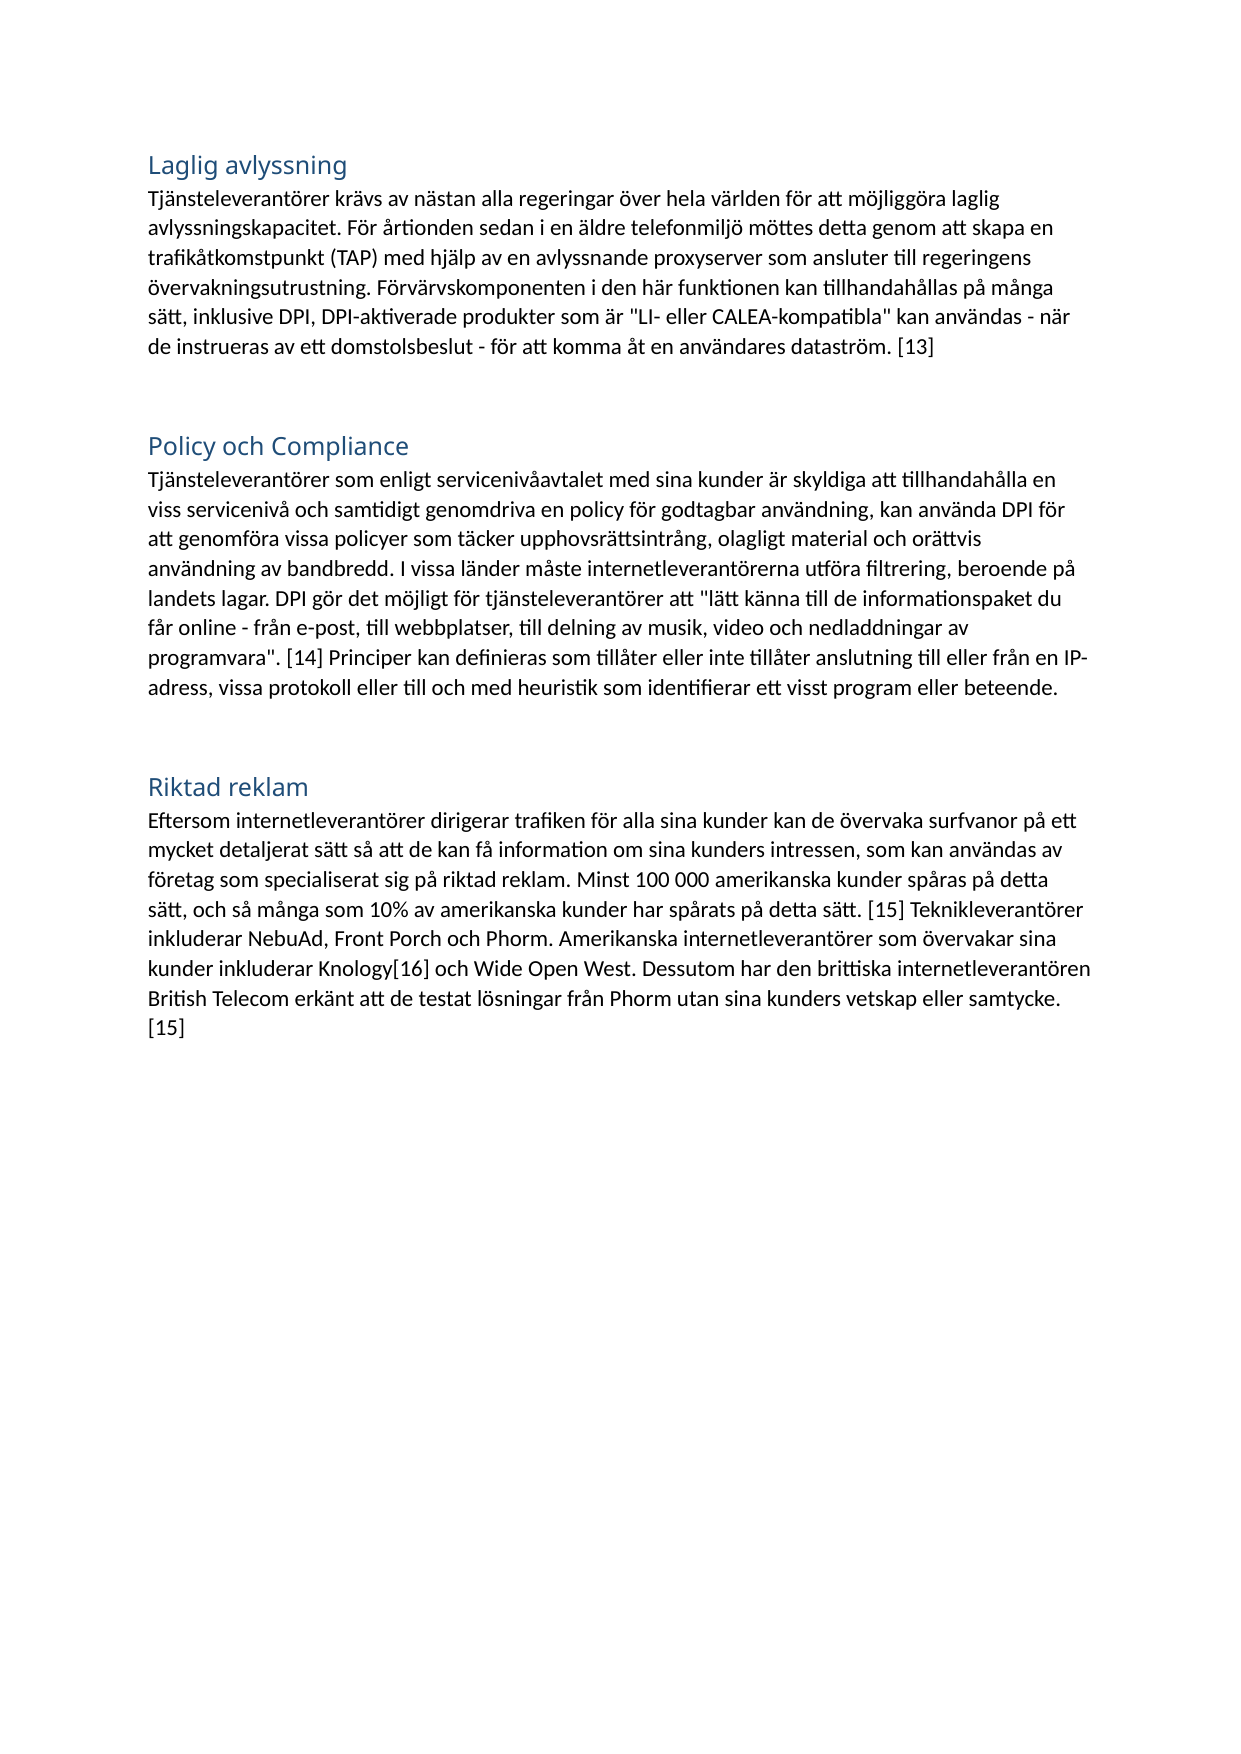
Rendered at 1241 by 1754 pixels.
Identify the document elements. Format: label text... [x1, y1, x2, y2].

text Tjänsteleverantörer krävs av nästan alla regeringar över hela världen för att möjliggöra laglig avlyssningskapacitet. För årtionden sedan i en äldre telefonmiljö möttes detta genom att skapa en trafikåtkomstpunkt (TAP) med hjälp av en avlyssnande proxyserver som ansluter till regeringens övervakningsutrustning. Förvärvskomponenten i den här funktionen kan tillhandahållas på många sätt, inklusive DPI, DPI-aktiverade produkter som är "LI- eller CALEA-kompatibla" kan användas - när de instrueras av ett domstolsbeslut - för att komma åt en användares dataström. [13] [148, 184, 1093, 360]
subtitle Policy och Compliance [148, 429, 1093, 463]
text Eftersom internetleverantörer dirigerar trafiken för alla sina kunder kan de övervaka surfvanor på ett mycket detaljerat sätt så att de kan få information om sina kunders intressen, som kan användas av företag som specialiserat sig på riktad reklam. Minst 100 000 amerikanska kunder spåras på detta sätt, och så många som 10% av amerikanska kunder har spårats på detta sätt. [15] Teknikleverantörer inkluderar NebuAd, Front Porch och Phorm. Amerikanska internetleverantörer som övervakar sina kunder inkluderar Knology[16] och Wide Open West. Dessutom har den brittiska internetleverantören British Telecom erkänt att de testat lösningar från Phorm utan sina kunders vetskap eller samtycke. [15] [148, 806, 1093, 1042]
text Tjänsteleverantörer som enligt servicenivåavtalet med sina kunder är skyldiga att tillhandahålla en viss servicenivå och samtidigt genomdriva en policy för godtagbar användning, kan använda DPI för att genomföra vissa policyer som täcker upphovsrättsintrång, olagligt material och orättvis användning av bandbredd. I vissa länder måste internetleverantörerna utföra filtrering, beroende på landets lagar. DPI gör det möjligt för tjänsteleverantörer att "lätt känna till de informationspaket du får online - från e-post, till webbplatser, till delning av musik, video och nedladdningar av programvara". [14] Principer kan definieras som tillåter eller inte tillåter anslutning till eller från en IP-adress, vissa protokoll eller till och med heuristik som identifierar ett visst program eller beteende. [148, 465, 1093, 701]
subtitle Riktad reklam [148, 770, 1093, 804]
subtitle Laglig avlyssning [148, 148, 1093, 182]
